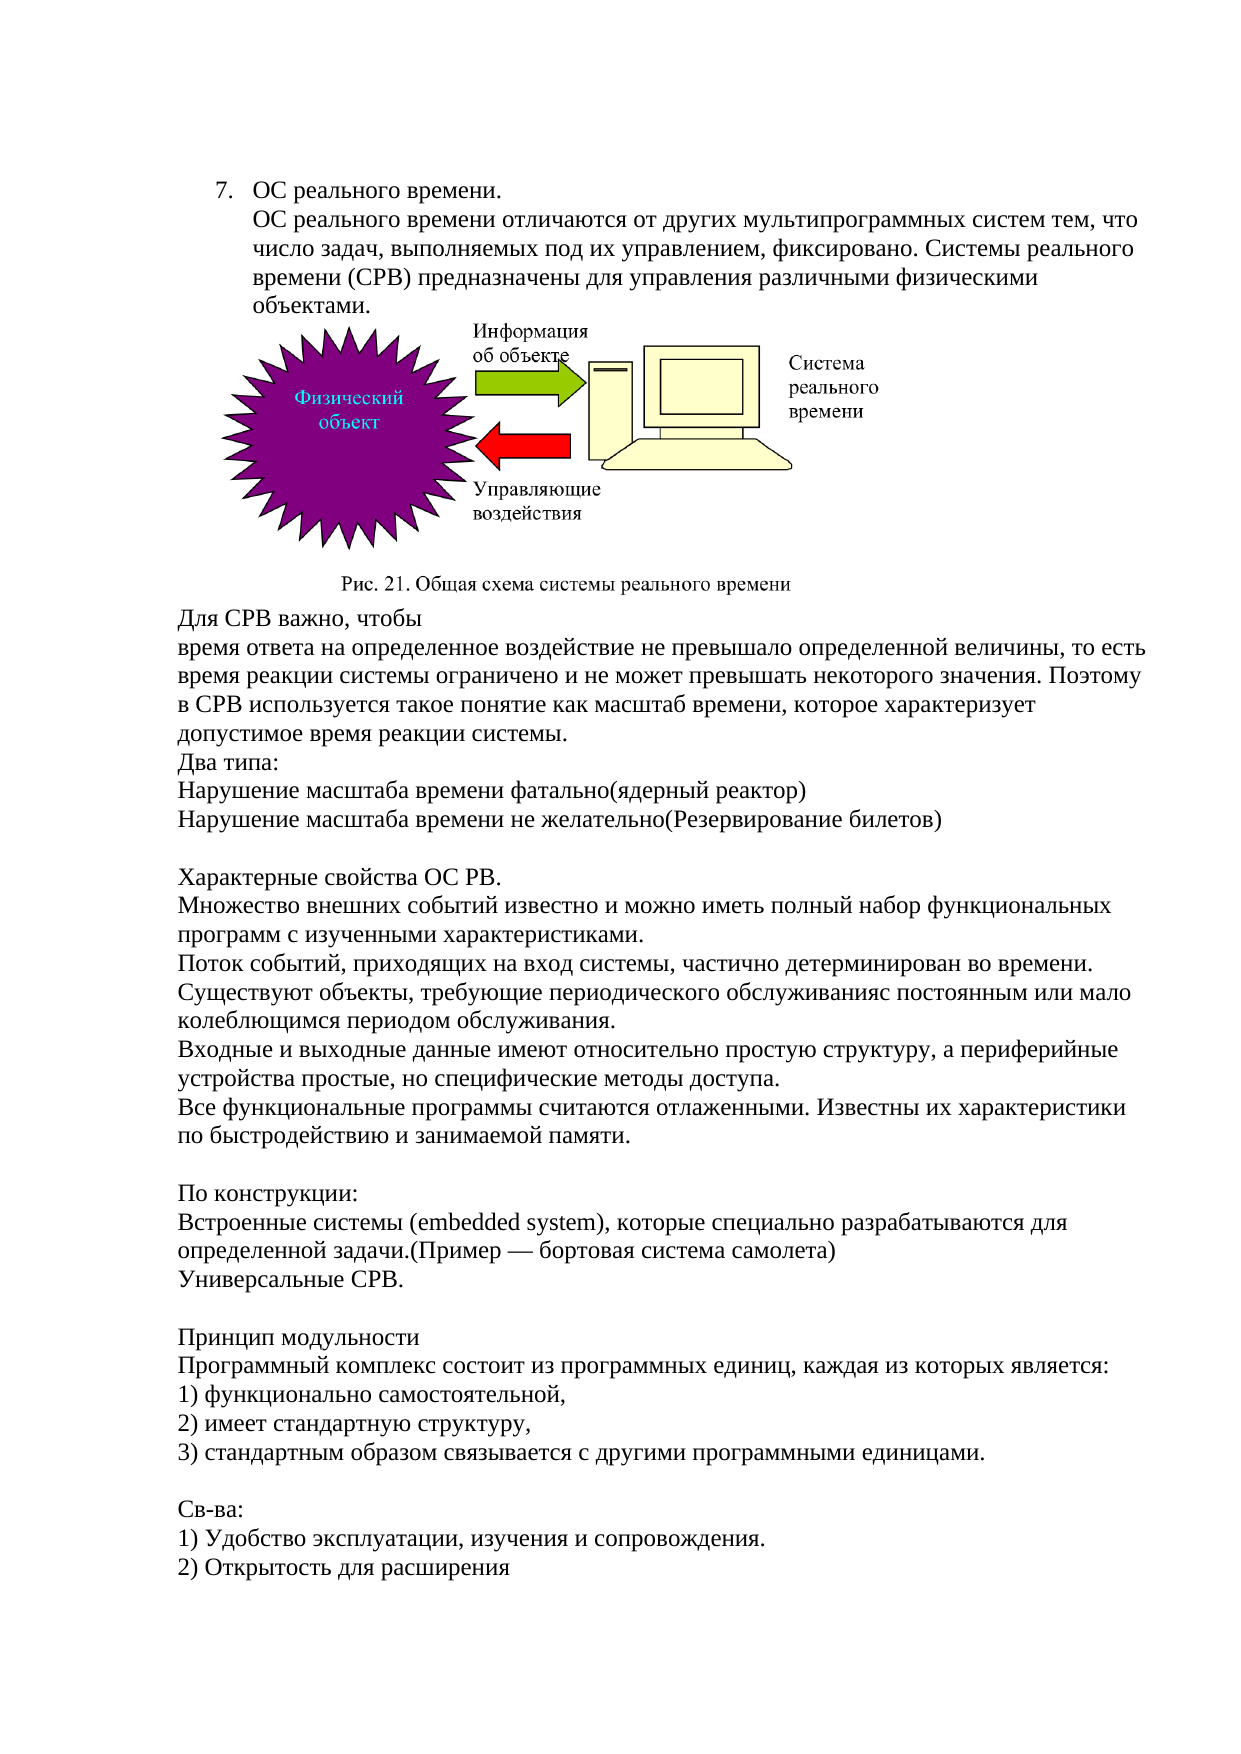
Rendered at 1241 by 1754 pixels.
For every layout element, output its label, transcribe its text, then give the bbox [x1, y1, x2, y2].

text Для СРВ важно, чтобы [177, 319, 1152, 632]
text Нарушение масштаба времени фатально(ядерный реактор) [177, 776, 1152, 804]
text время ответа на определенное воздействие не превышало определенной величины, то есть время реакции системы ограничено и не может превышать некоторого значения. Поэтому в СРВ используется такое понятие как масштаб времени, которое характеризует допустимое время реакции системы. [177, 632, 1152, 747]
text 2) имеет стандартную структуру, [177, 1408, 1152, 1437]
list ОС реального времени отличаются от других мультипрограммных систем тем, что число задач, выполняемых под их управлением, фиксировано. Системы реального времени (СРВ) предназначены для управления различными физическими объектами. [215, 204, 1152, 319]
text 1) Удобство эксплуатации, изучения и сопровождения. [177, 1523, 1152, 1552]
text Множество внешних событий известно и можно иметь полный набор функциональных программ с изученными характеристиками. [177, 891, 1152, 948]
text 1) функционально самостоятельной, [177, 1379, 1152, 1408]
text Два типа: [177, 747, 1152, 776]
text Встроенные системы (embedded system), которые специально разрабатываются для определенной задачи.(Пример — бортовая система самолета) [177, 1207, 1152, 1264]
picture [214, 319, 880, 603]
list ОС реального времени. [215, 176, 1152, 204]
text Нарушение масштаба времени не желательно(Резервирование билетов) [177, 804, 1152, 833]
text Программный комплекс состоит из программных единиц, каждая из которых является: [177, 1351, 1152, 1379]
text Принцип модульности [177, 1322, 1152, 1351]
text Поток событий, приходящих на вход системы, частично детерминирован во времени. Существуют объекты, требующие периодического обслуживанияс постоянным или мало колеблющимся периодом обслуживания. [177, 948, 1152, 1034]
text Универсальные СРВ. [177, 1264, 1152, 1293]
text Входные и выходные данные имеют относительно простую структуру, а периферийные устройства простые, но специфические методы доступа. [177, 1034, 1152, 1092]
text Св-ва: [177, 1494, 1152, 1523]
text 2) Открытость для расширения [177, 1552, 1152, 1581]
text По конструкции: [177, 1178, 1152, 1207]
text Характерные свойства ОС РВ. [177, 862, 1152, 891]
text 3) стандартным образом связывается с другими программными единицами. [177, 1437, 1152, 1466]
text Все функциональные программы считаются отлаженными. Известны их характеристики по быстродействию и занимаемой памяти. [177, 1092, 1152, 1149]
